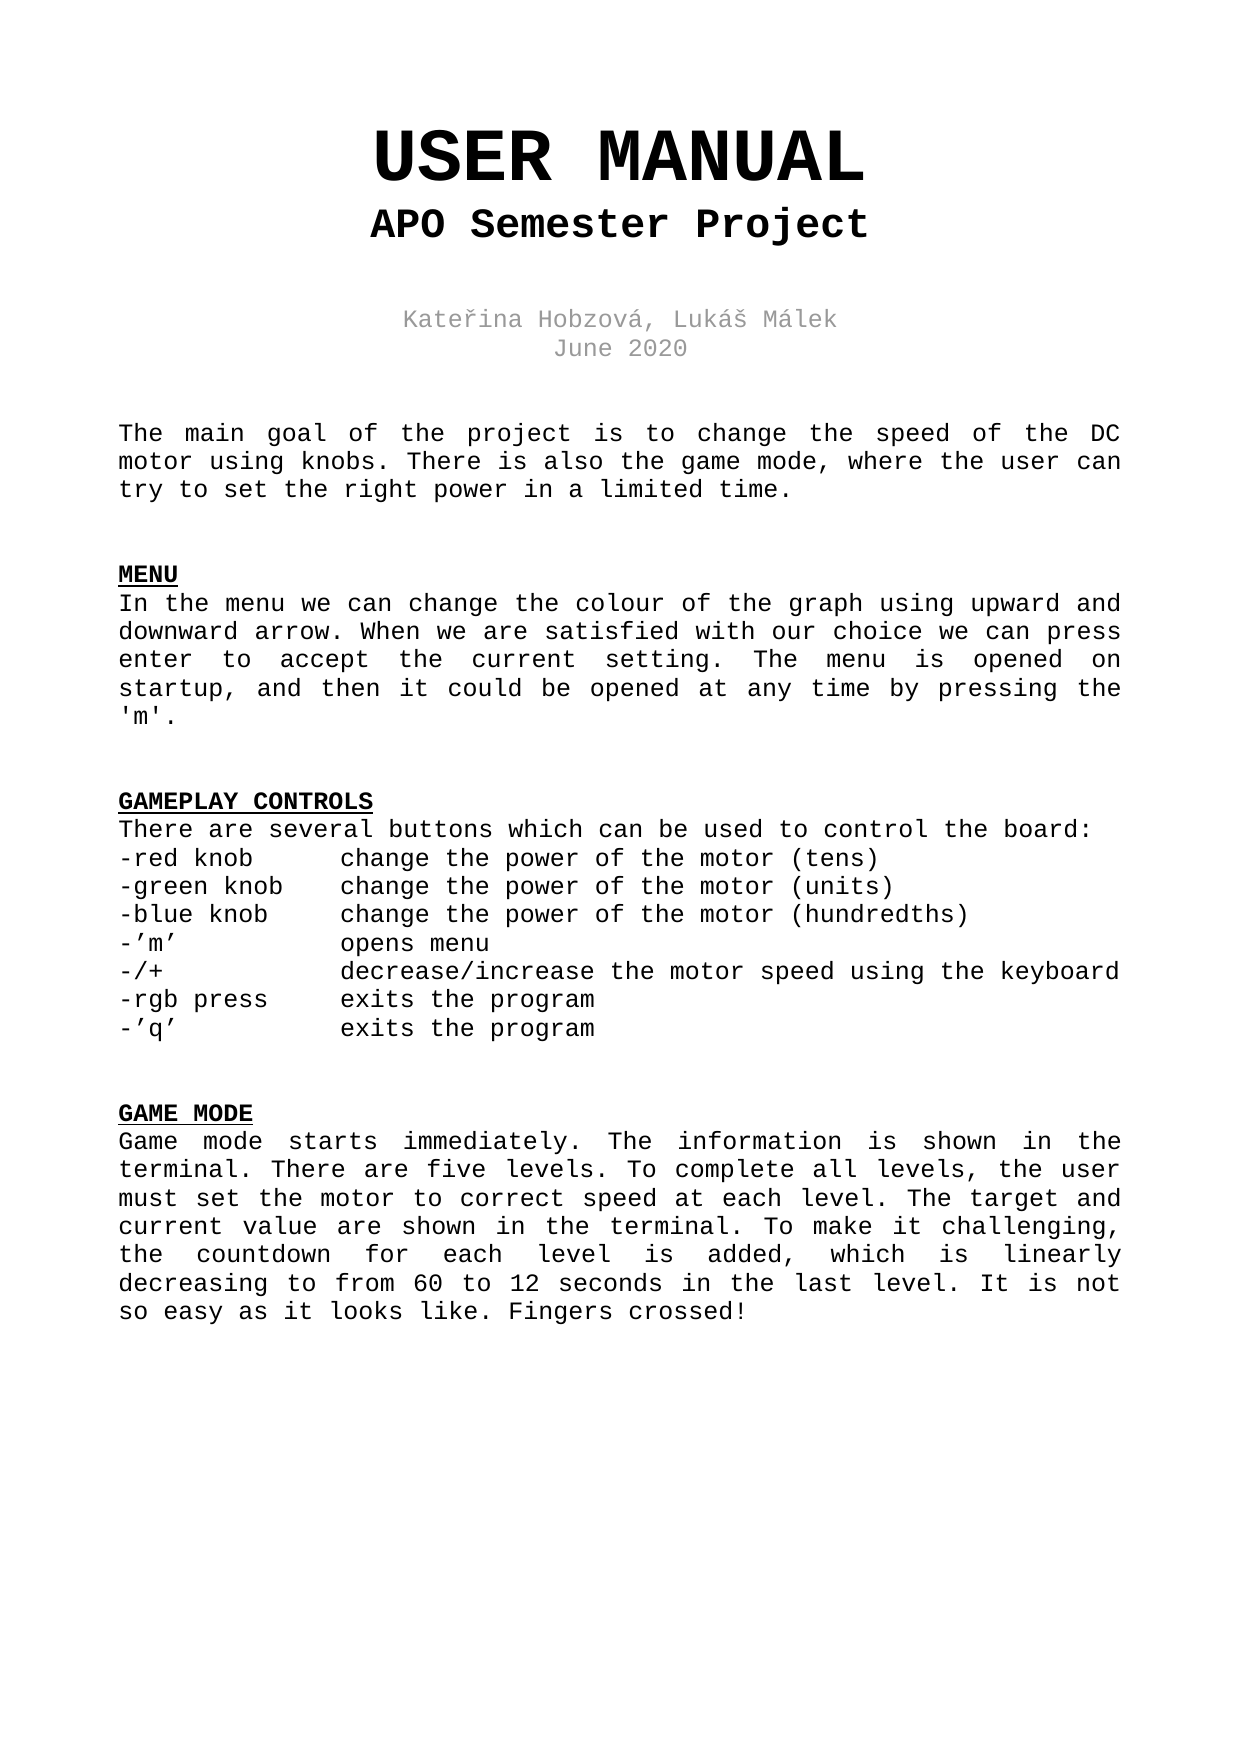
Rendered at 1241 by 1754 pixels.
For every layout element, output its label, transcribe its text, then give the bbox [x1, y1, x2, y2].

text APO Semester Project [118, 203, 1122, 250]
text The main goal of the project is to change the speed of the DC motor using knobs. There is also the game mode, where the user can try to set the right power in a limited time. [118, 420, 1122, 505]
text GAME MODE [118, 1100, 1122, 1129]
text -/+ decrease/increase the motor speed using the keyboard [118, 959, 1122, 987]
text There are several buttons which can be used to control the board: [118, 817, 1122, 845]
text -green knob change the power of the motor (units) [118, 874, 1122, 902]
text Kateřina Hobzová, Lukáš Málek [118, 307, 1122, 335]
text GAMEPLAY CONTROLS [118, 789, 1122, 817]
text -’q’ exits the program [118, 1015, 1122, 1044]
text -red knob change the power of the motor (tens) [118, 845, 1122, 874]
text Game mode starts immediately. The information is shown in the terminal. There are five levels. To complete all levels, the user must set the motor to correct speed at each level. The target and current value are shown in the terminal. To make it challenging, the countdown for each level is added, which is linearly decreasing to from 60 to 12 seconds in the last level. It is not so easy as it looks like. Fingers crossed! [118, 1129, 1122, 1327]
text -blue knob change the power of the motor (hundredths) [118, 902, 1122, 930]
text MENU [118, 562, 1122, 590]
text USER MANUAL [118, 118, 1122, 203]
text In the menu we can change the colour of the graph using upward and downward arrow. When we are satisfied with our choice we can press enter to accept the current setting. The menu is opened on startup, and then it could be opened at any time by pressing the 'm'. [118, 590, 1122, 732]
text -rgb press exits the program [118, 987, 1122, 1015]
text June 2020 [118, 335, 1122, 364]
text -’m’ opens menu [118, 930, 1122, 959]
